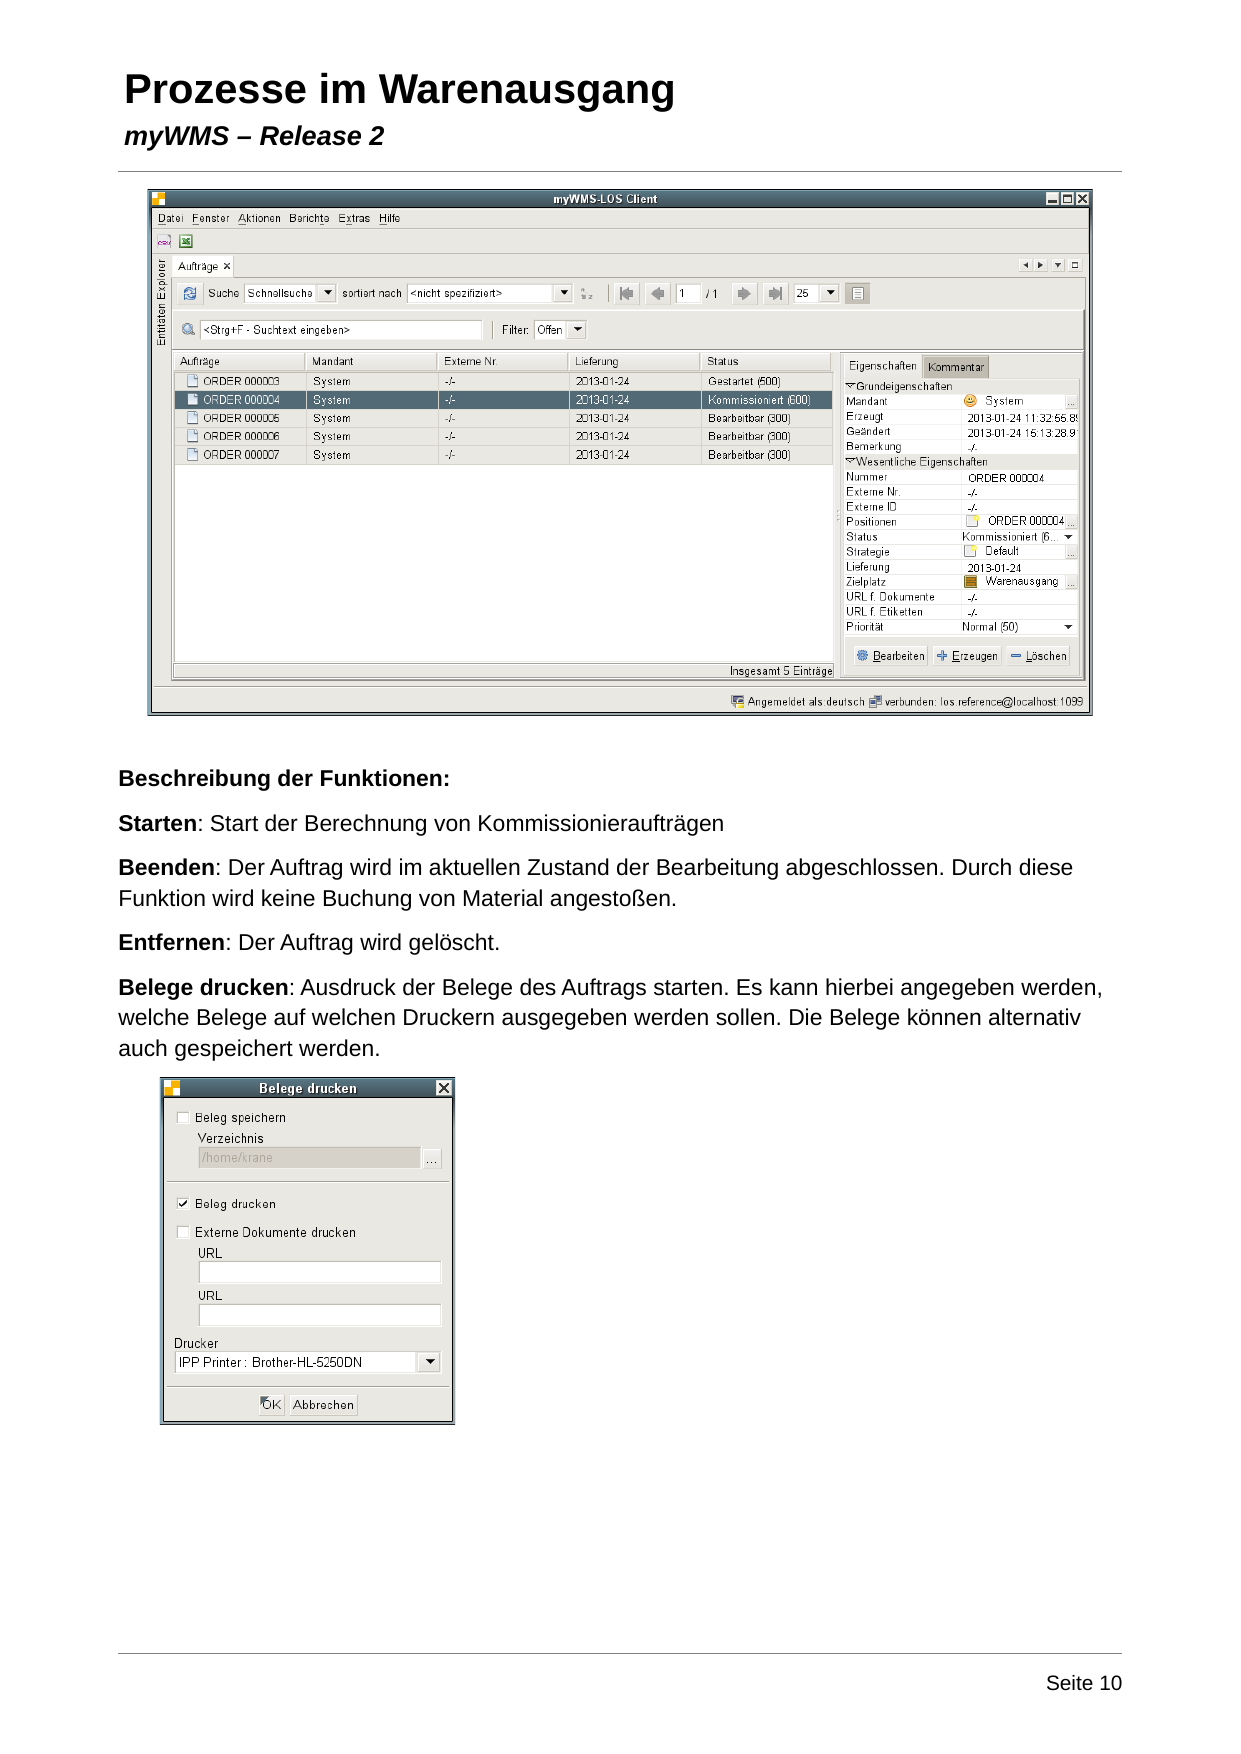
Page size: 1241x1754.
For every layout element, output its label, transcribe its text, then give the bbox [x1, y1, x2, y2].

text Entfernen: Der Auftrag wird gelöscht. [118, 929, 1122, 956]
text Belege drucken: Ausdruck der Belege des Auftrags starten. Es kann hierbei angegeben werden, welche Belege auf welchen Druckern ausgegeben werden sollen. Die Belege können alternativ auch gespeichert werden. [118, 974, 1122, 1061]
text Beenden: Der Auftrag wird im aktuellen Zustand der Bearbeitung abgeschlossen. Durch diese Funktion wird keine Buchung von Material angestoßen. [118, 854, 1122, 911]
text Beschreibung der Funktionen: [118, 765, 1122, 791]
picture [159, 1077, 455, 1425]
picture [147, 189, 1093, 716]
text Starten: Start der Berechnung von Kommissionieraufträgen [118, 809, 1122, 836]
